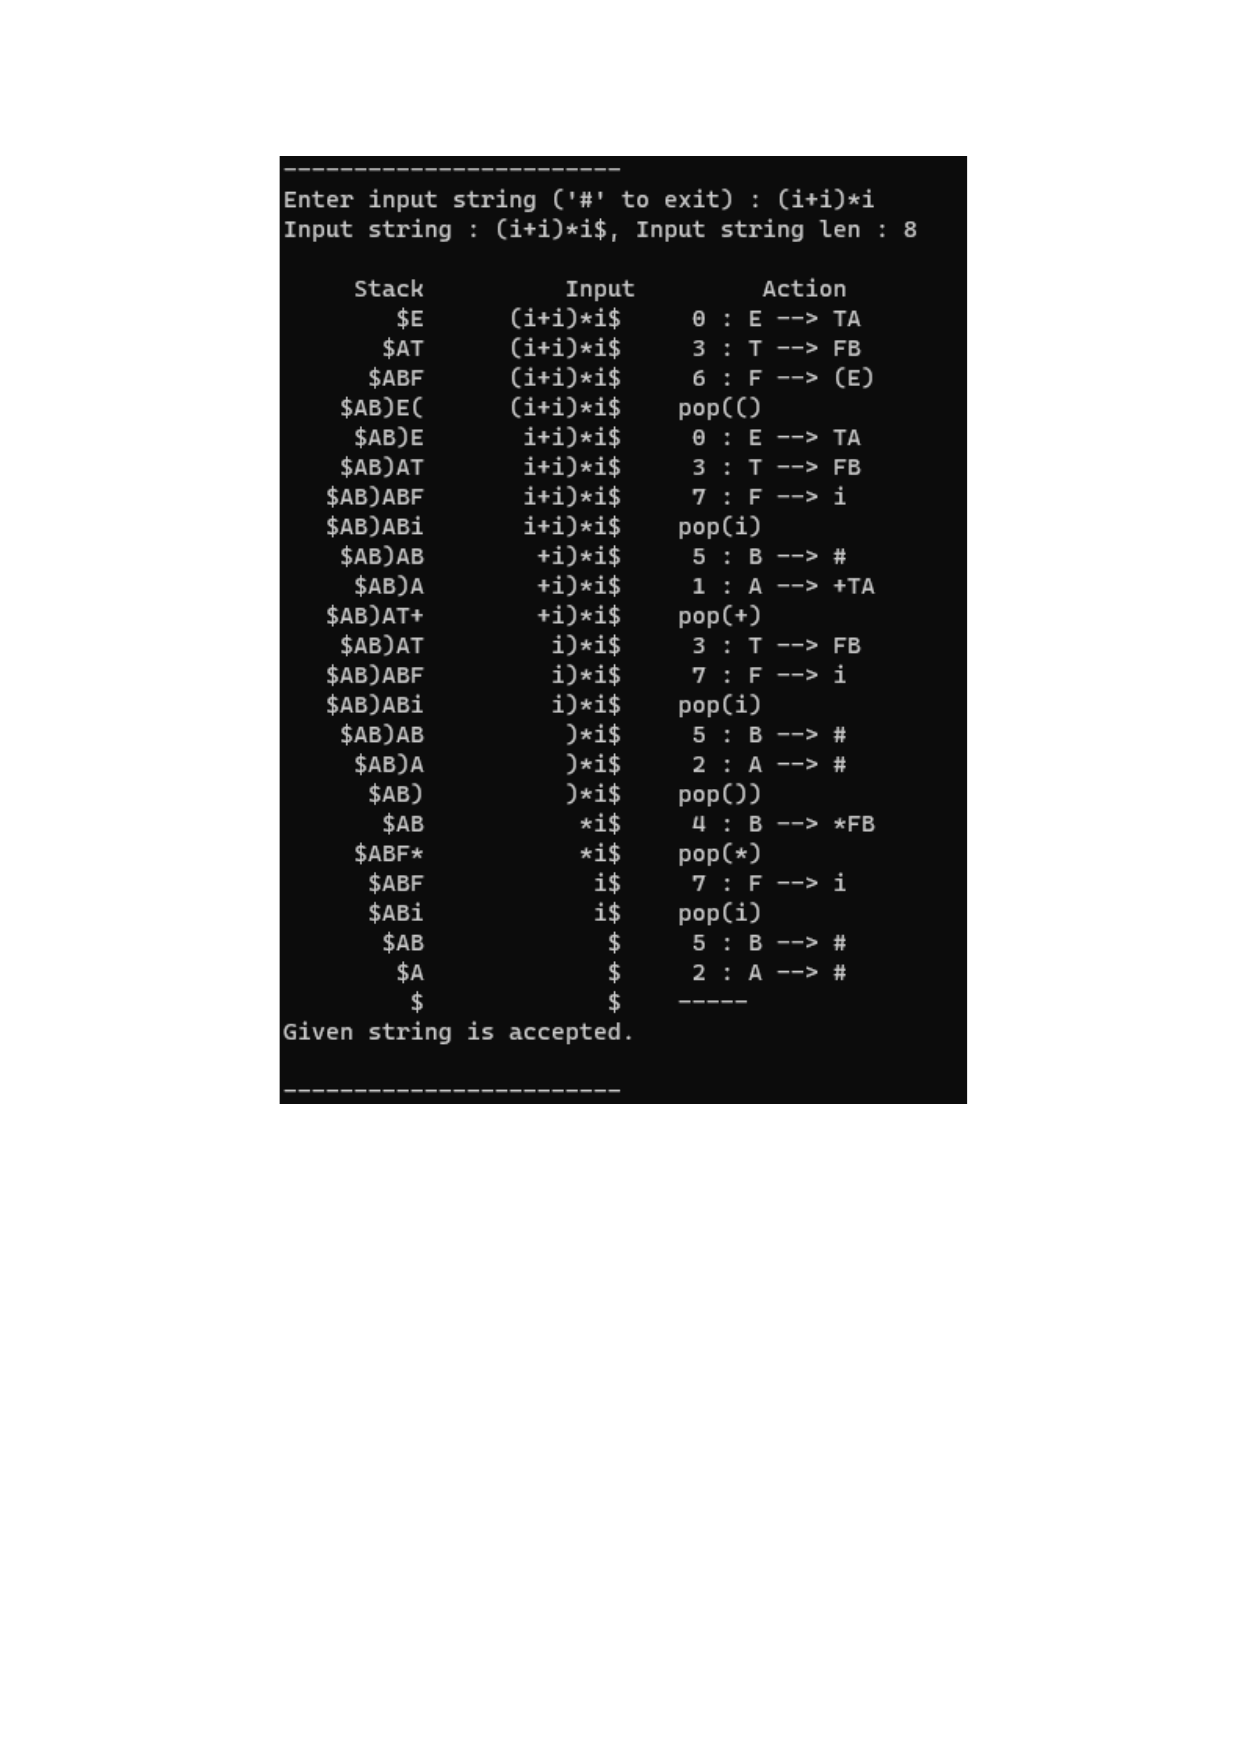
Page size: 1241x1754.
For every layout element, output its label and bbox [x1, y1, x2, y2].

picture [279, 156, 968, 1104]
